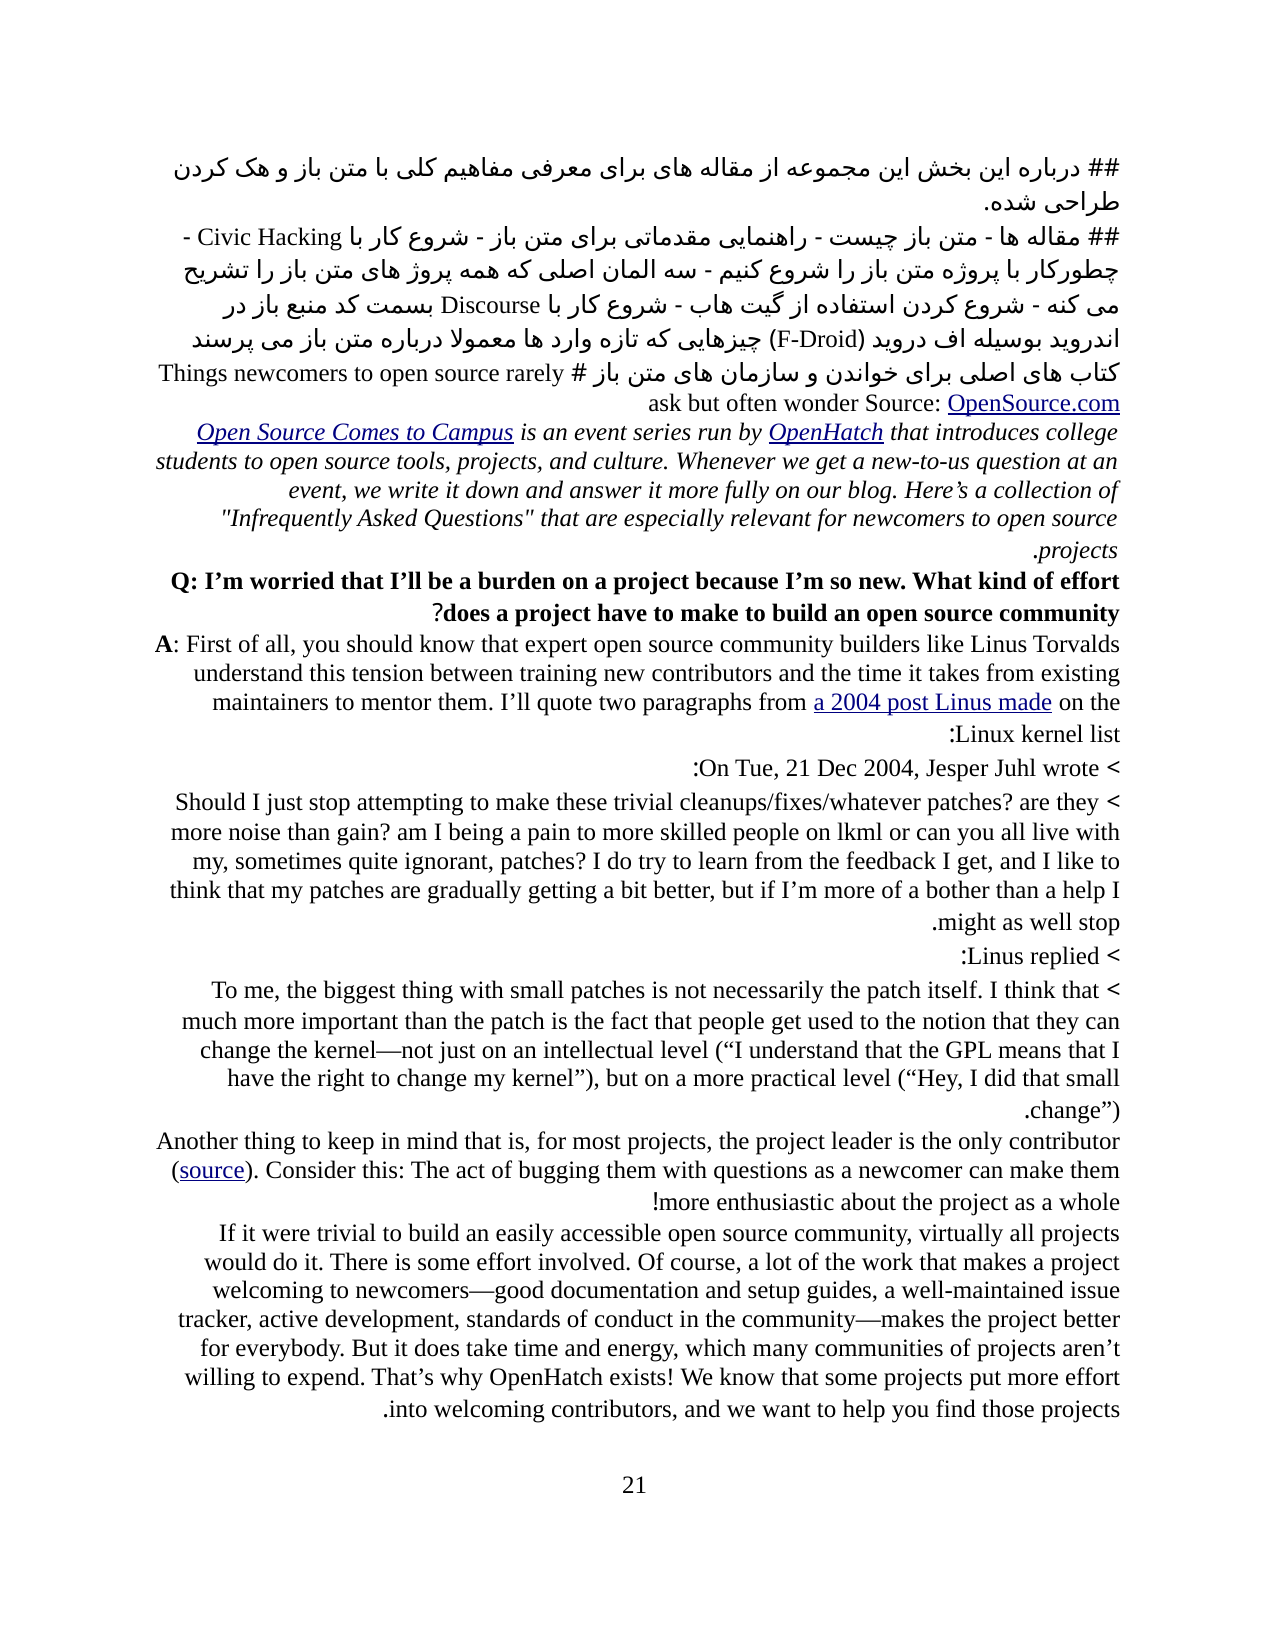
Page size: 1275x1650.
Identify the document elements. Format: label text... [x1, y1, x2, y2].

table_cell > Linus replied: [150, 938, 1125, 972]
table_cell ## درباره این بخش این مجموعه از مقاله های برای معرفی مفاهیم کلی با متن باز و هک کردن طراحی شده. [150, 150, 1125, 218]
table_cell > On Tue, 21 Dec 2004, Jesper Juhl wrote: [150, 749, 1125, 783]
table_cell > To me, the biggest thing with small patches is not necessarily the patch itself. I think that much more important than the patch is the fact that people get used to the notion that they can change the kernel—not just on an intellectual level (“I understand that the GPL means that I have the right to change my kernel”), but on a more practical level (“Hey, I did that small change”). [150, 972, 1125, 1126]
table_cell A: First of all, you should know that expert open source community builders like Linus Torvalds understand this tension between training new contributors and the time it takes from existing maintainers to mentor them. I’ll quote two paragraphs from a 2004 post Linus made on the Linux kernel list: [150, 629, 1125, 749]
table_cell Open Source Comes to Campus is an event series run by OpenHatch that introduces college students to open source tools, projects, and culture. Whenever we get a new-to-us question at an event, we write it down and answer it more fully on our blog. Here’s a collection of "Infrequently Asked Questions" that are especially relevant for newcomers to open source projects. [150, 417, 1125, 566]
table_cell If it were trivial to build an easily accessible open source community, virtually all projects would do it. There is some effort involved. Of course, a lot of the work that makes a project welcoming to newcomers—good documentation and setup guides, a well-maintained issue tracker, active development, standards of conduct in the community—makes the project better for everybody. But it does take time and energy, which many communities of projects aren’t willing to expend. That’s why OpenHatch exists! We know that some projects put more effort into welcoming contributors, and we want to help you find those projects. [150, 1218, 1125, 1424]
table_cell Q: I’m worried that I’ll be a burden on a project because I’m so new. What kind of effort does a project have to make to build an open source community? [150, 566, 1125, 629]
table_cell ## مقاله ها - متن باز چیست - راهنمایی مقدماتی برای متن باز - شروع کار با Civic Hacking - چطورکار با پروژه متن باز را شروع کنیم - سه المان اصلی که همه پروژ های متن باز را تشریح می کنه - شروع کردن استفاده از گیت هاب - شروع کار با Discourse بسمت کد منبع باز در اندروید بوسیله اف دروید (F-Droid) چیزهایی که تازه وارد ها معمولا درباره متن باز می پرسند کتاب های اصلی برای خواندن و سازمان های متن باز # Things newcomers to open source rarely ask but often wonder Source: OpenSource.com [150, 218, 1125, 417]
table_cell > Should I just stop attempting to make these trivial cleanups/fixes/whatever patches? are they more noise than gain? am I being a pain to more skilled people on lkml or can you all live with my, sometimes quite ignorant, patches? I do try to learn from the feedback I get, and I like to think that my patches are gradually getting a bit better, but if I’m more of a bother than a help I might as well stop. [150, 784, 1125, 938]
table_cell Another thing to keep in mind that is, for most projects, the project leader is the only contributor (source). Consider this: The act of bugging them with questions as a newcomer can make them more enthusiastic about the project as a whole! [150, 1126, 1125, 1218]
